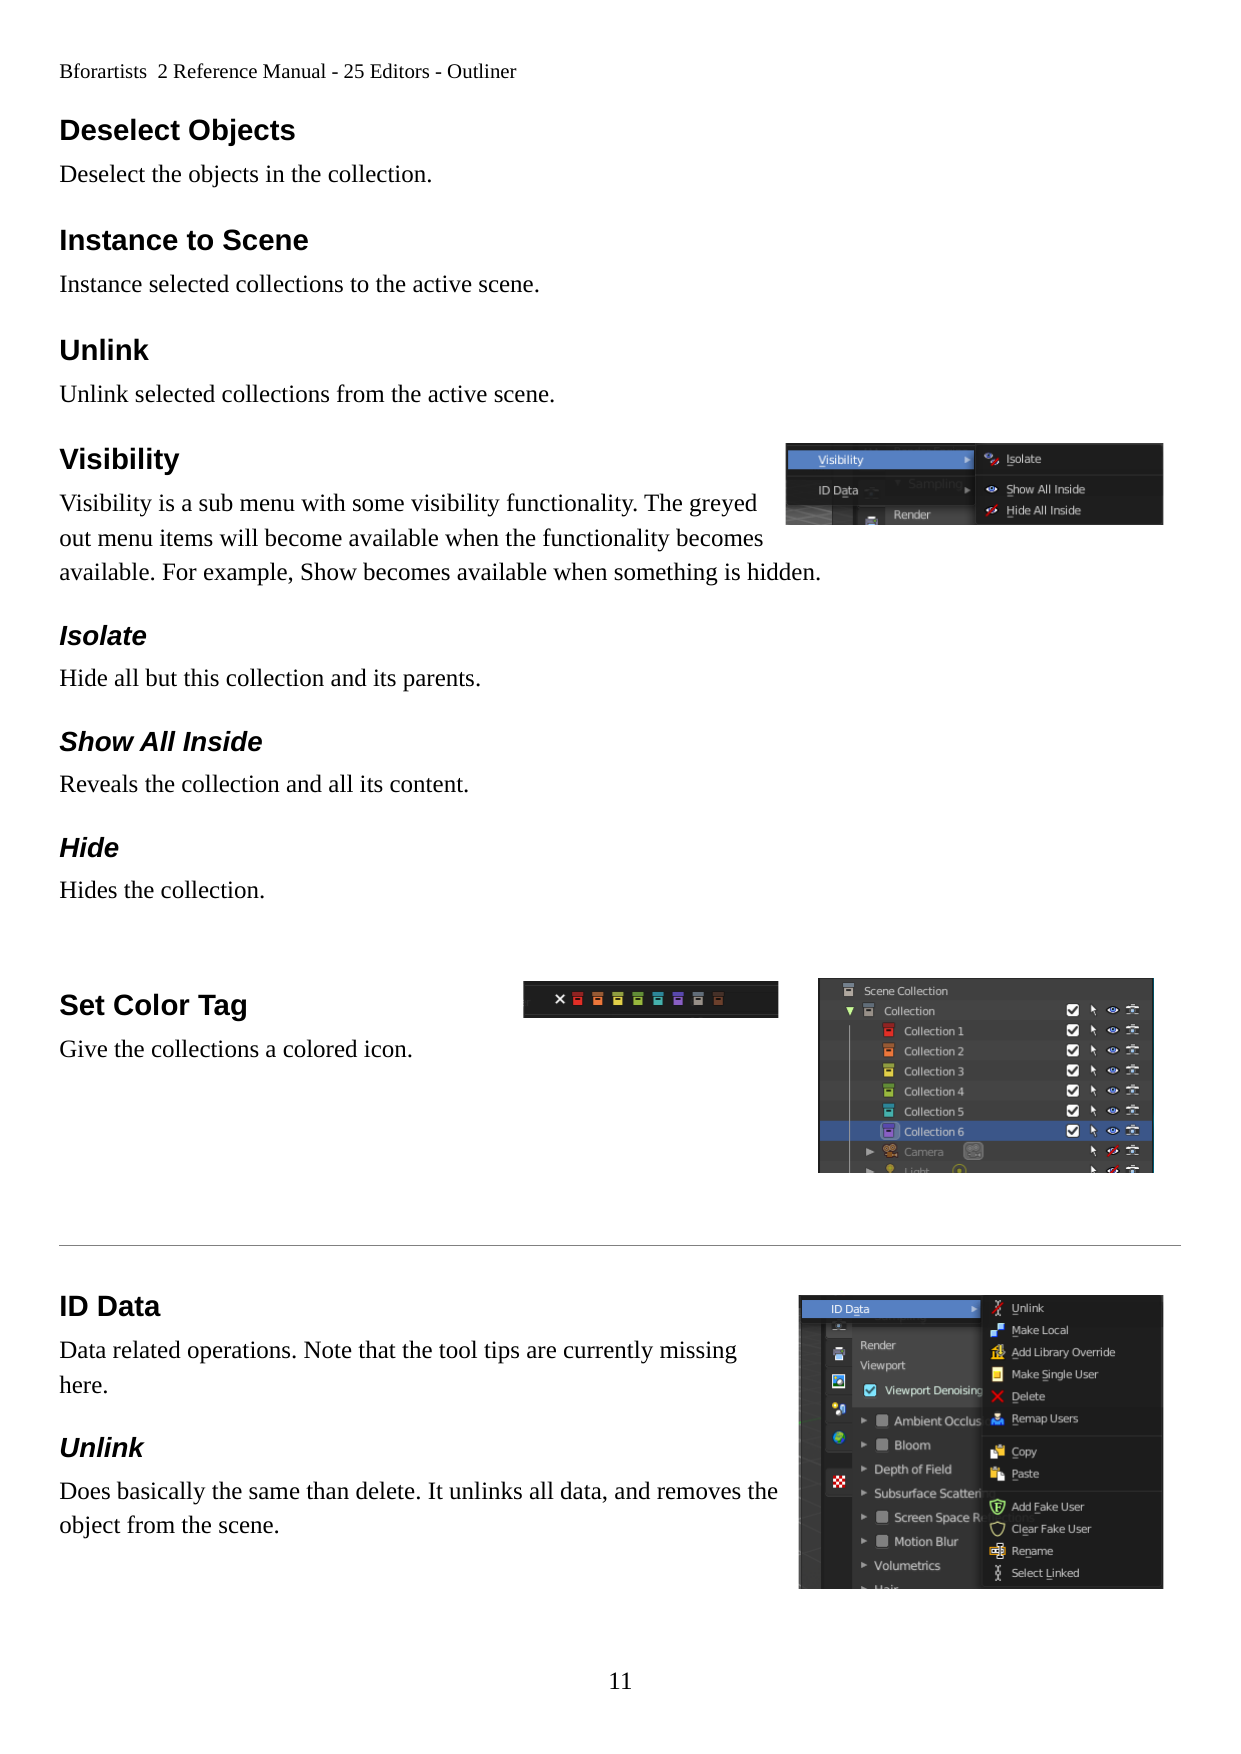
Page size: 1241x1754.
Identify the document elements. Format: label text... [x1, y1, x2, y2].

subtitle ID Data [59, 1289, 1181, 1323]
subtitle Hide [59, 831, 1181, 863]
subtitle Isolate [59, 619, 1181, 651]
subtitle [1164, 1432, 1181, 1463]
text Visibility is a sub menu with some visibility functionality. The greyed out menu items will become available when the functionality becomes available. For example, Show becomes available when something is hidden. [59, 488, 1181, 586]
subtitle Deselect Objects [59, 113, 1181, 146]
picture [798, 1295, 1164, 1589]
text Deselect the objects in the collection. [59, 159, 1181, 188]
text Instance selected collections to the active scene. [59, 269, 1181, 297]
subtitle Instance to Scene [59, 222, 1181, 256]
subtitle Set Color Tag [59, 988, 818, 1022]
text Unlink selected collections from the active scene. [59, 379, 1181, 407]
text Give the collections a colored icon. [59, 1034, 818, 1063]
text Hides the collection. [59, 875, 1181, 904]
subtitle Unlink [59, 332, 1181, 366]
picture [818, 978, 1154, 1173]
picture [785, 443, 1164, 525]
text Data related operations. Note that the tool tips are currently missing here. [59, 1336, 798, 1399]
subtitle Visibility [59, 442, 1181, 476]
subtitle Show All Inside [59, 725, 1181, 757]
subtitle [1154, 988, 1181, 1022]
text Reveals the collection and all its content. [59, 769, 1181, 798]
picture [523, 981, 779, 1018]
text Hide all but this collection and its parents. [59, 663, 1181, 692]
subtitle Unlink [59, 1432, 798, 1463]
text [1154, 1034, 1181, 1063]
text Does basically the same than delete. It unlinks all data, and removes the object from the scene. [59, 1476, 798, 1539]
